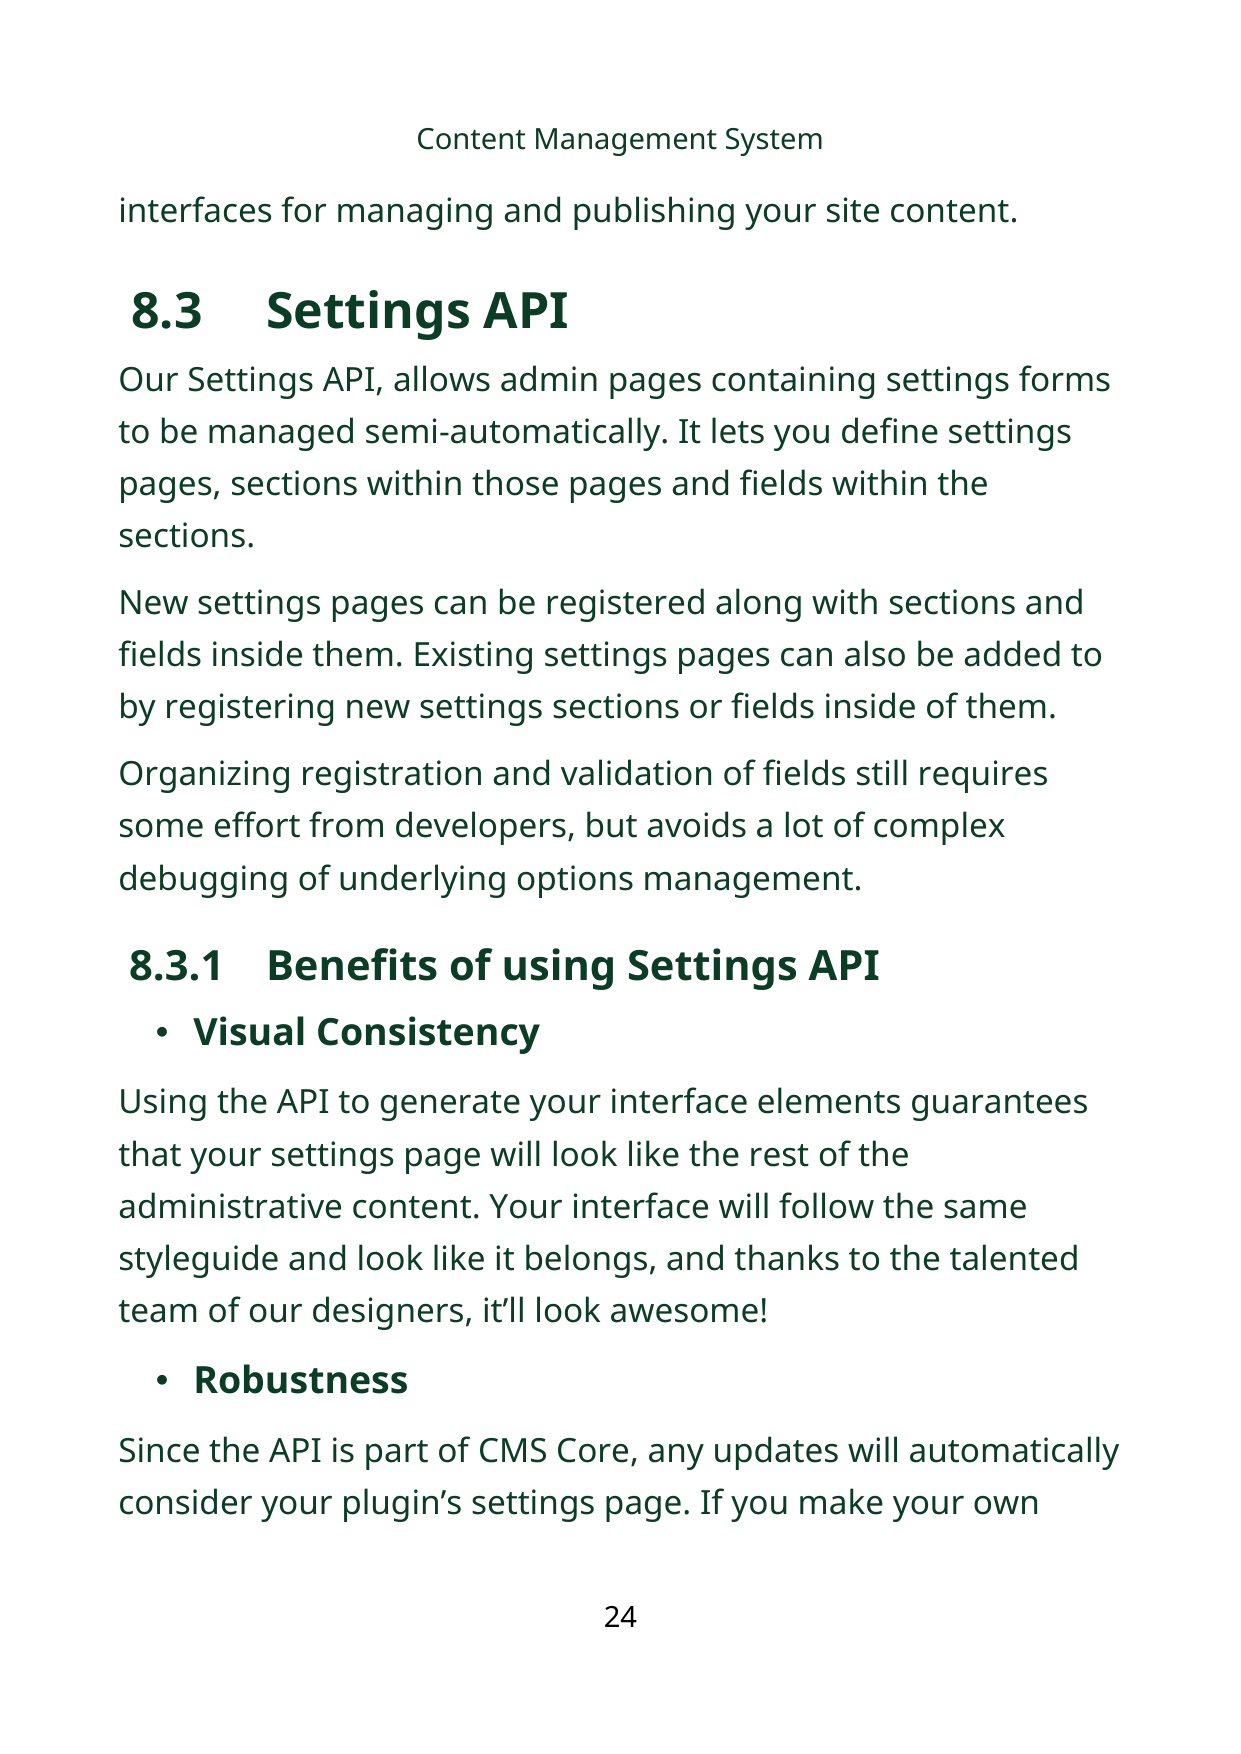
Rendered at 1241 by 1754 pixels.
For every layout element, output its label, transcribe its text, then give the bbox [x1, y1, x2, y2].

text Our Settings API, allows admin pages containing settings forms to be managed semi-automatically. It lets you define settings pages, sections within those pages and fields within the sections. [118, 356, 1122, 557]
subtitle Benefits of using Settings API [118, 936, 1122, 992]
text New settings pages can be registered along with sections and fields inside them. Existing settings pages can also be added to by registering new settings sections or fields inside of them. [118, 579, 1122, 729]
subtitle Settings API [118, 275, 1122, 343]
text Using the API to generate your interface elements guarantees that your settings page will look like the rest of the administrative content. Your interface will follow the same styleguide and look like it belongs, and thanks to the talented team of our designers, it’ll look awesome! [118, 1078, 1122, 1332]
text Organizing registration and validation of fields still requires some effort from developers, but avoids a lot of complex debugging of underlying options management. [118, 750, 1122, 900]
text interfaces for managing and publishing your site content. [118, 187, 1122, 233]
list Robustness [156, 1354, 1122, 1405]
text Since the API is part of CMS Core, any updates will automatically consider your plugin’s settings page. If you make your own [118, 1427, 1122, 1524]
list Visual Consistency [156, 1005, 1122, 1056]
